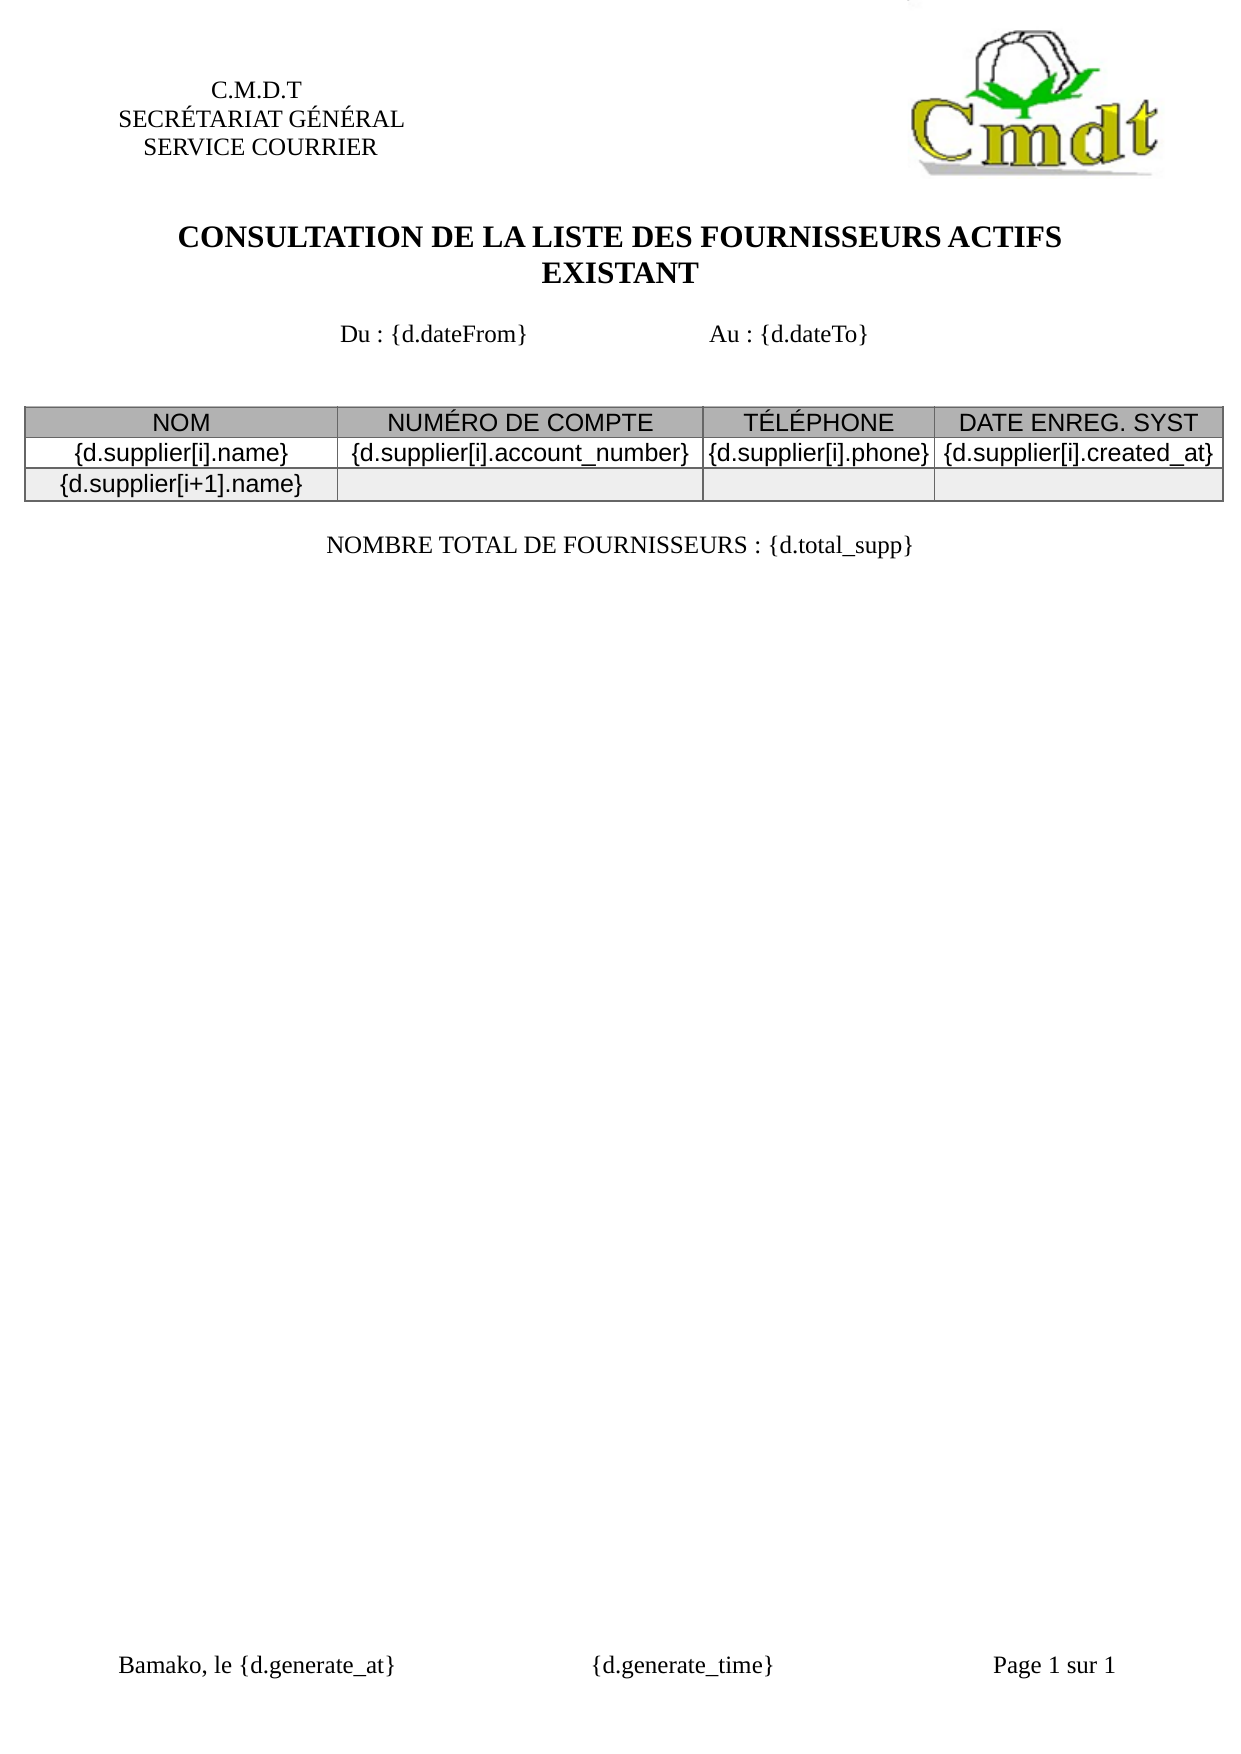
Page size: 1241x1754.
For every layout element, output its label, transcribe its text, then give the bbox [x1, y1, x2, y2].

table_cell [704, 469, 934, 500]
table_header NOM [26, 408, 337, 437]
table_cell {d.supplier[i+1].name} [26, 469, 337, 500]
table_header TÉLÉPHONE [704, 408, 934, 437]
table_cell [338, 469, 702, 500]
table_cell [935, 469, 1222, 500]
table_cell {d.supplier[i].name} [26, 438, 337, 467]
picture [907, 0, 1166, 179]
table_cell {d.supplier[i].created_at} [935, 438, 1222, 467]
table_cell {d.supplier[i].account_number} [338, 438, 702, 467]
table_header NUMÉRO DE COMPTE [338, 408, 702, 437]
text NOMBRE TOTAL DE FOURNISSEURS : {d.total_supp} [118, 530, 1122, 559]
table_cell {d.supplier[i].phone} [704, 438, 934, 467]
table_header DATE ENREG. SYST [935, 408, 1222, 437]
